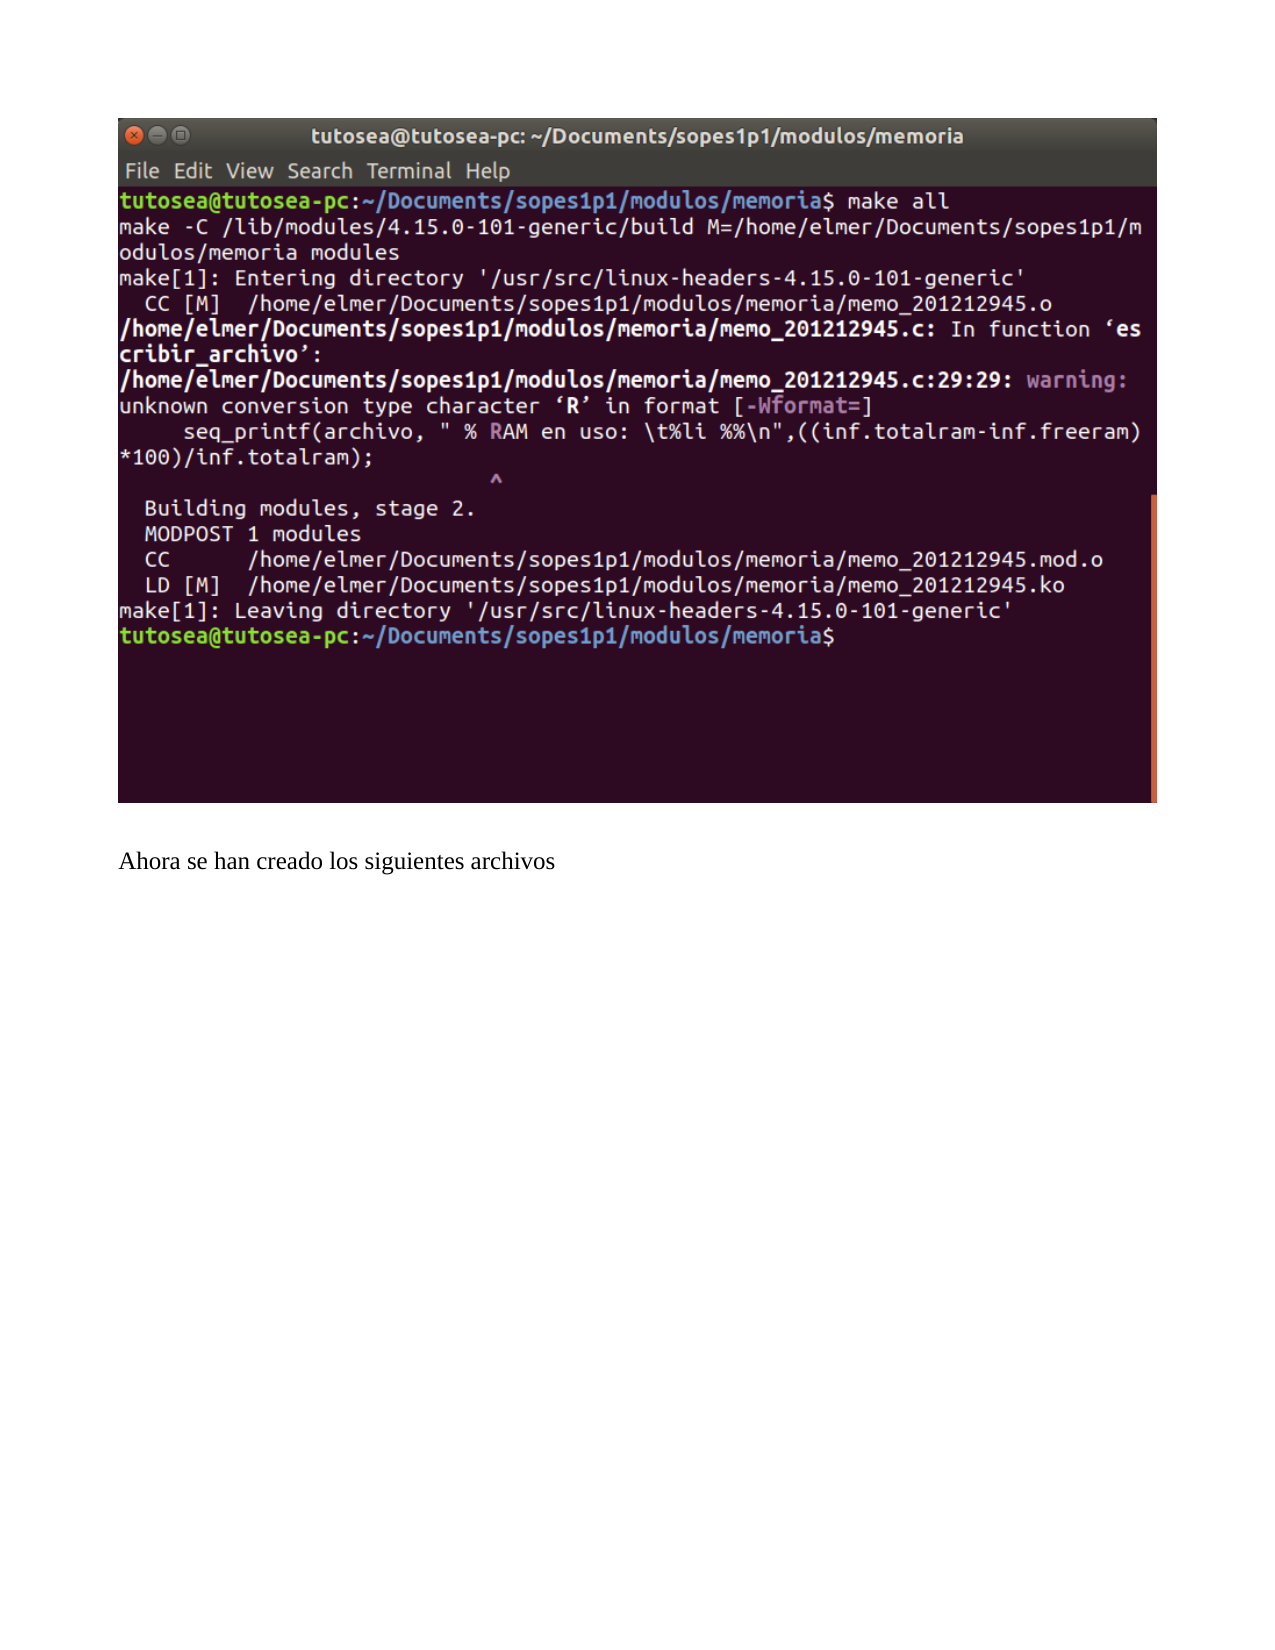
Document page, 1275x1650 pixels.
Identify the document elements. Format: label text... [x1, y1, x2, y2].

picture [118, 118, 1157, 803]
text Ahora se han creado los siguientes archivos [118, 846, 1157, 874]
